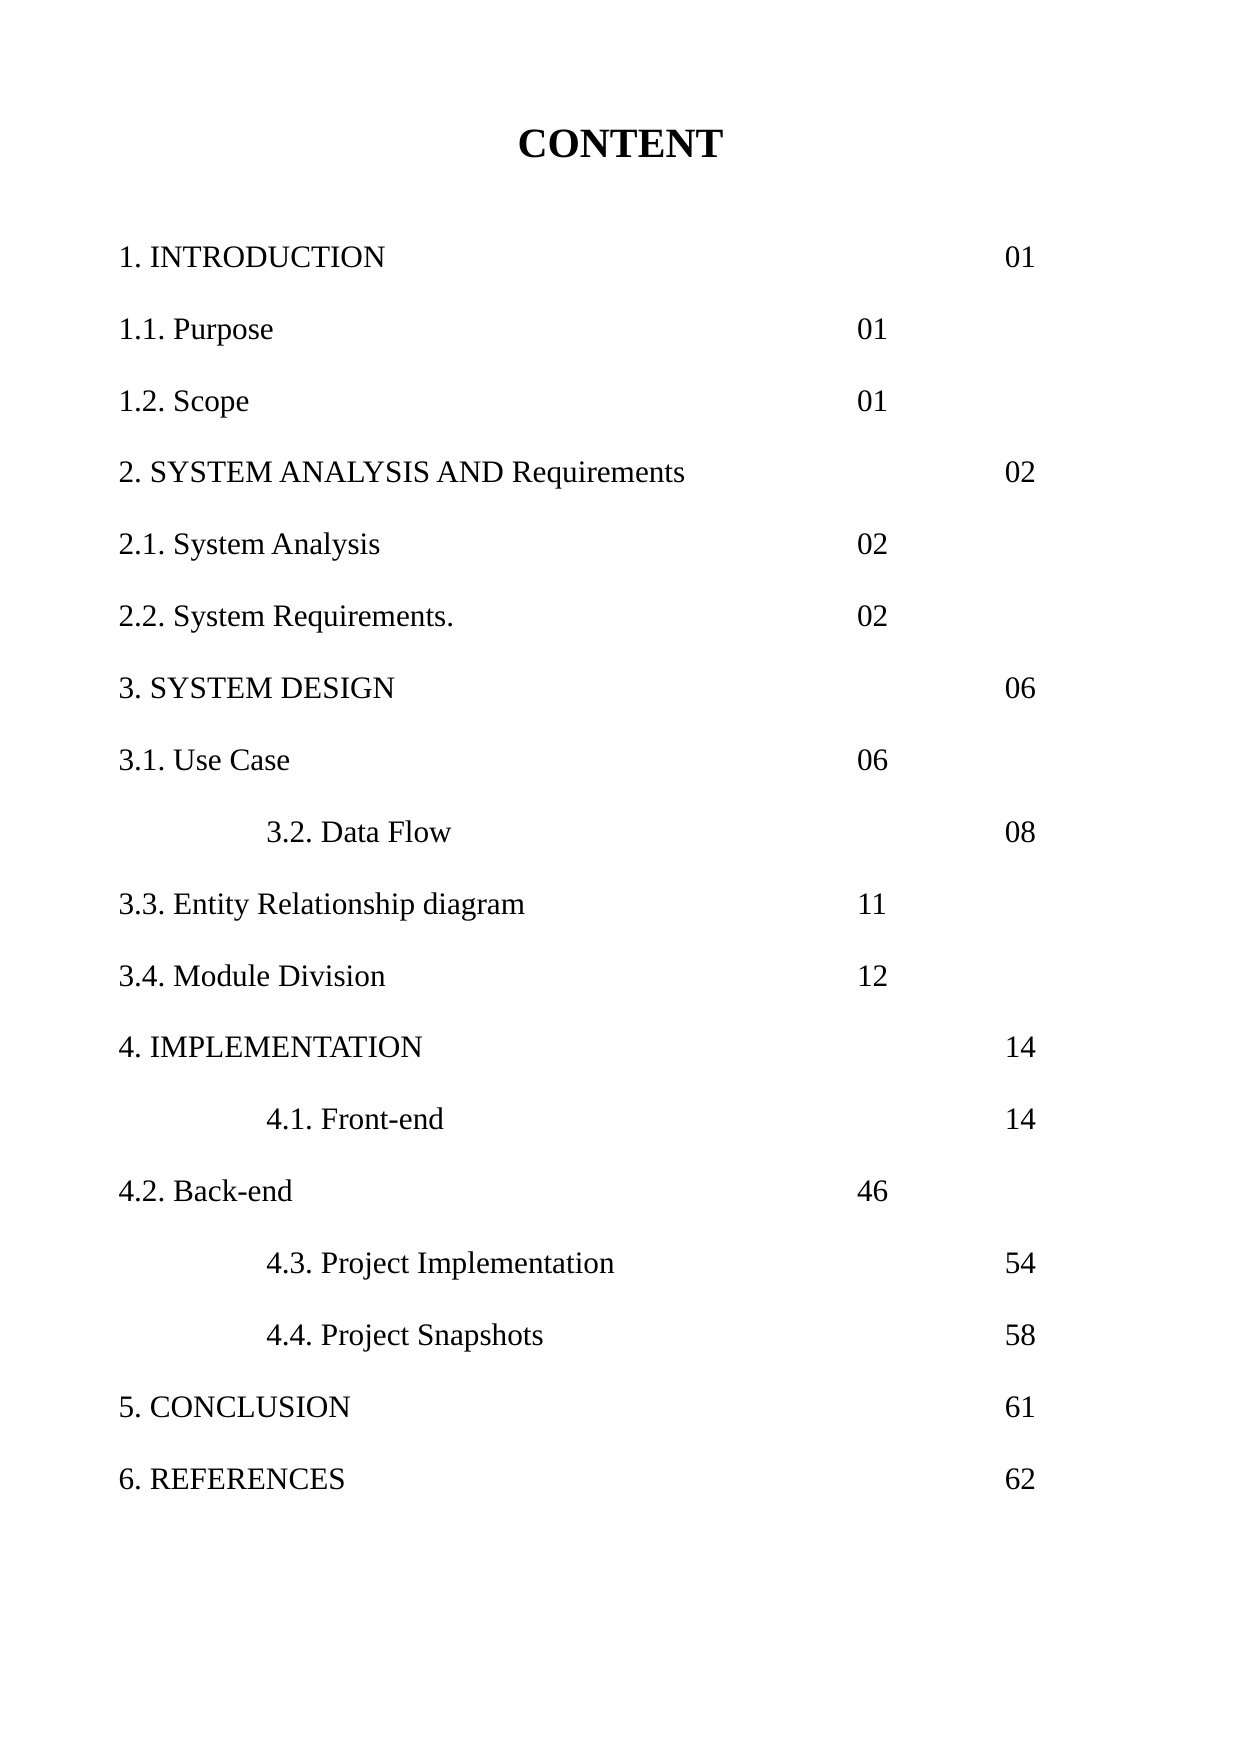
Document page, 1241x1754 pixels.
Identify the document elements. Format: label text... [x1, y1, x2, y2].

text 6. REFERENCES 62 [118, 1460, 1122, 1496]
text 3.3. Entity Relationship diagram 11 [118, 885, 1122, 921]
text 2. SYSTEM ANALYSIS AND Requirements 02 [118, 454, 1122, 490]
text CONTENT [118, 118, 1122, 166]
text 5. CONCLUSION 61 [118, 1388, 1122, 1424]
text 4.1. Front-end 14 [118, 1101, 1122, 1137]
text 4.4. Project Snapshots 58 [118, 1316, 1122, 1352]
text 3.4. Module Division 12 [118, 957, 1122, 993]
text 4.3. Project Implementation 54 [118, 1244, 1122, 1280]
text 3. SYSTEM DESIGN 06 [118, 669, 1122, 705]
text 4.2. Back-end 46 [118, 1172, 1122, 1208]
text 3.2. Data Flow 08 [118, 813, 1122, 849]
text 2.1. System Analysis 02 [118, 526, 1122, 562]
text 4. IMPLEMENTATION 14 [118, 1029, 1122, 1065]
text 3.1. Use Case 06 [118, 741, 1122, 777]
text 1.2. Scope 01 [118, 382, 1122, 418]
text 2.2. System Requirements. 02 [118, 597, 1122, 633]
text 1.1. Purpose 01 [118, 310, 1122, 346]
text 1. INTRODUCTION 01 [118, 238, 1122, 274]
